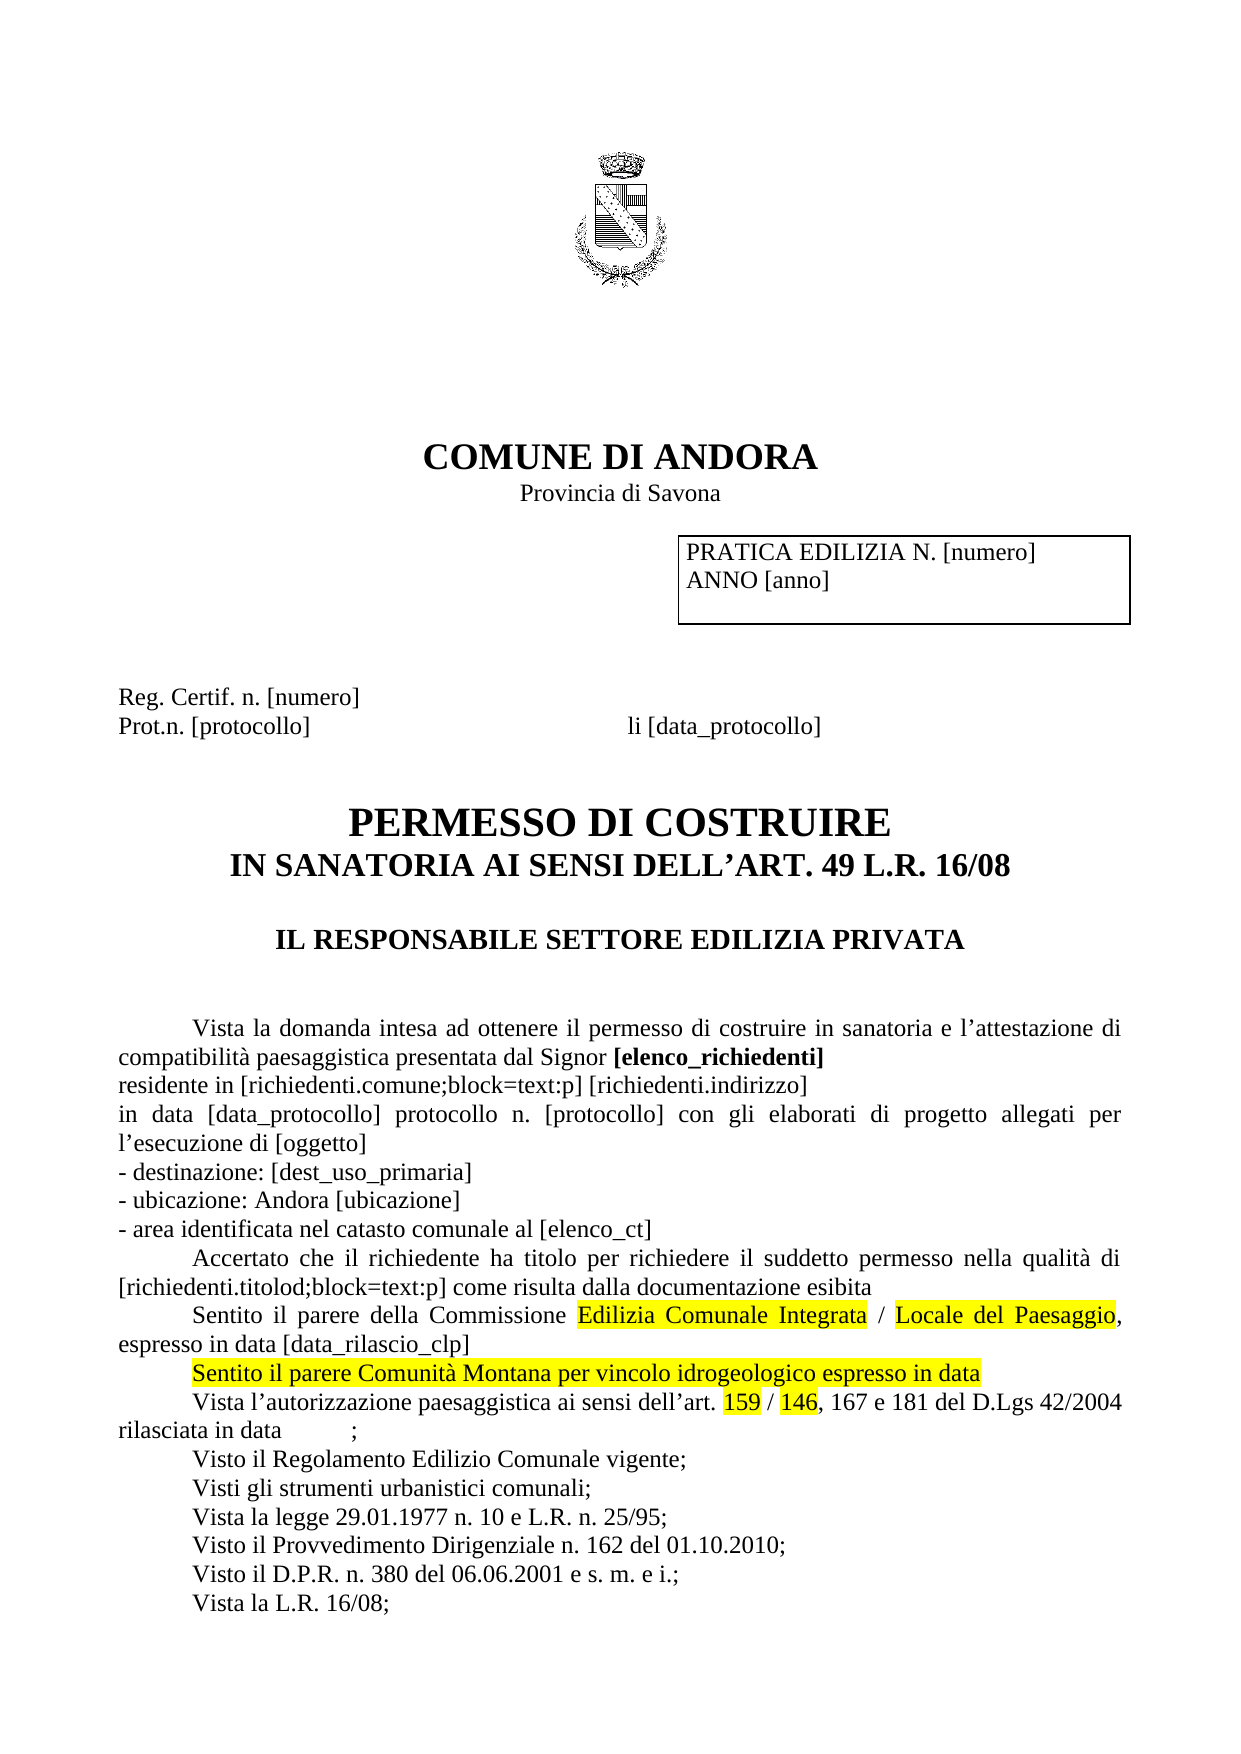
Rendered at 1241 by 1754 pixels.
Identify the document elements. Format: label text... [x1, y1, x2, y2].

text PERMESSO DI COSTRUIRE [118, 797, 1122, 845]
table_header PRATICA EDILIZIA N. [numero] ANNO [anno] [679, 537, 1129, 623]
text in data [data_protocollo] protocollo n. [protocollo] con gli elaborati di progetto allegati per l’esecuzione di [oggetto] [118, 1099, 1122, 1157]
text - destinazione: [dest_uso_primaria] [118, 1157, 1122, 1185]
text residente in [richiedenti.comune;block=text:p] [richiedenti.indirizzo] [118, 1070, 1122, 1099]
text Visto il Provvedimento Dirigenziale n. 162 del 01.10.2010; [118, 1530, 1122, 1559]
text IN SANATORIA AI SENSI DELL’ART. 49 L.R. 16/08 [118, 845, 1122, 883]
table_cell li [data_protocollo] [620, 711, 1129, 740]
text Visto il D.P.R. n. 380 del 06.06.2001 e s. m. e i.; [118, 1559, 1122, 1588]
text Accertato che il richiedente ha titolo per richiedere il suddetto permesso nella qualità di [richiedenti.titolod;block=text:p] come risulta dalla documentazione esibita [118, 1243, 1122, 1300]
text - area identificata nel catasto comunale al [elenco_ct] [118, 1214, 1122, 1243]
picture [569, 150, 673, 291]
text Sentito il parere Comunità Montana per vincolo idrogeologico espresso in data [118, 1358, 1122, 1387]
text Provincia di Savona [118, 478, 1122, 507]
text Vista la L.R. 16/08; [118, 1588, 1122, 1617]
text Visti gli strumenti urbanistici comunali; [118, 1473, 1122, 1502]
text Sentito il parere della Commissione Edilizia Comunale Integrata / Locale del Paesaggio, espresso in data [data_rilascio_clp] [118, 1300, 1122, 1358]
text COMUNE DI ANDORA [118, 435, 1122, 478]
text IL RESPONSABILE SETTORE EDILIZIA PRIVATA [118, 922, 1122, 955]
table_cell Prot.n. [protocollo] [111, 711, 620, 740]
text Visto il Regolamento Edilizio Comunale vigente; [118, 1444, 1122, 1473]
text - ubicazione: Andora [ubicazione] [118, 1185, 1122, 1214]
table_header [620, 682, 1129, 711]
text Vista la legge 29.01.1977 n. 10 e L.R. n. 25/95; [118, 1502, 1122, 1530]
table_header Reg. Certif. n. [numero] [111, 682, 620, 711]
text Vista la domanda intesa ad ottenere il permesso di costruire in sanatoria e l’attestazione di compatibilità paesaggistica presentata dal Signor [elenco_richiedenti] [118, 1013, 1122, 1070]
text Vista l’autorizzazione paesaggistica ai sensi dell’art. 159 / 146, 167 e 181 del D.Lgs 42/2004 rilasciata in data ; [118, 1387, 1122, 1444]
